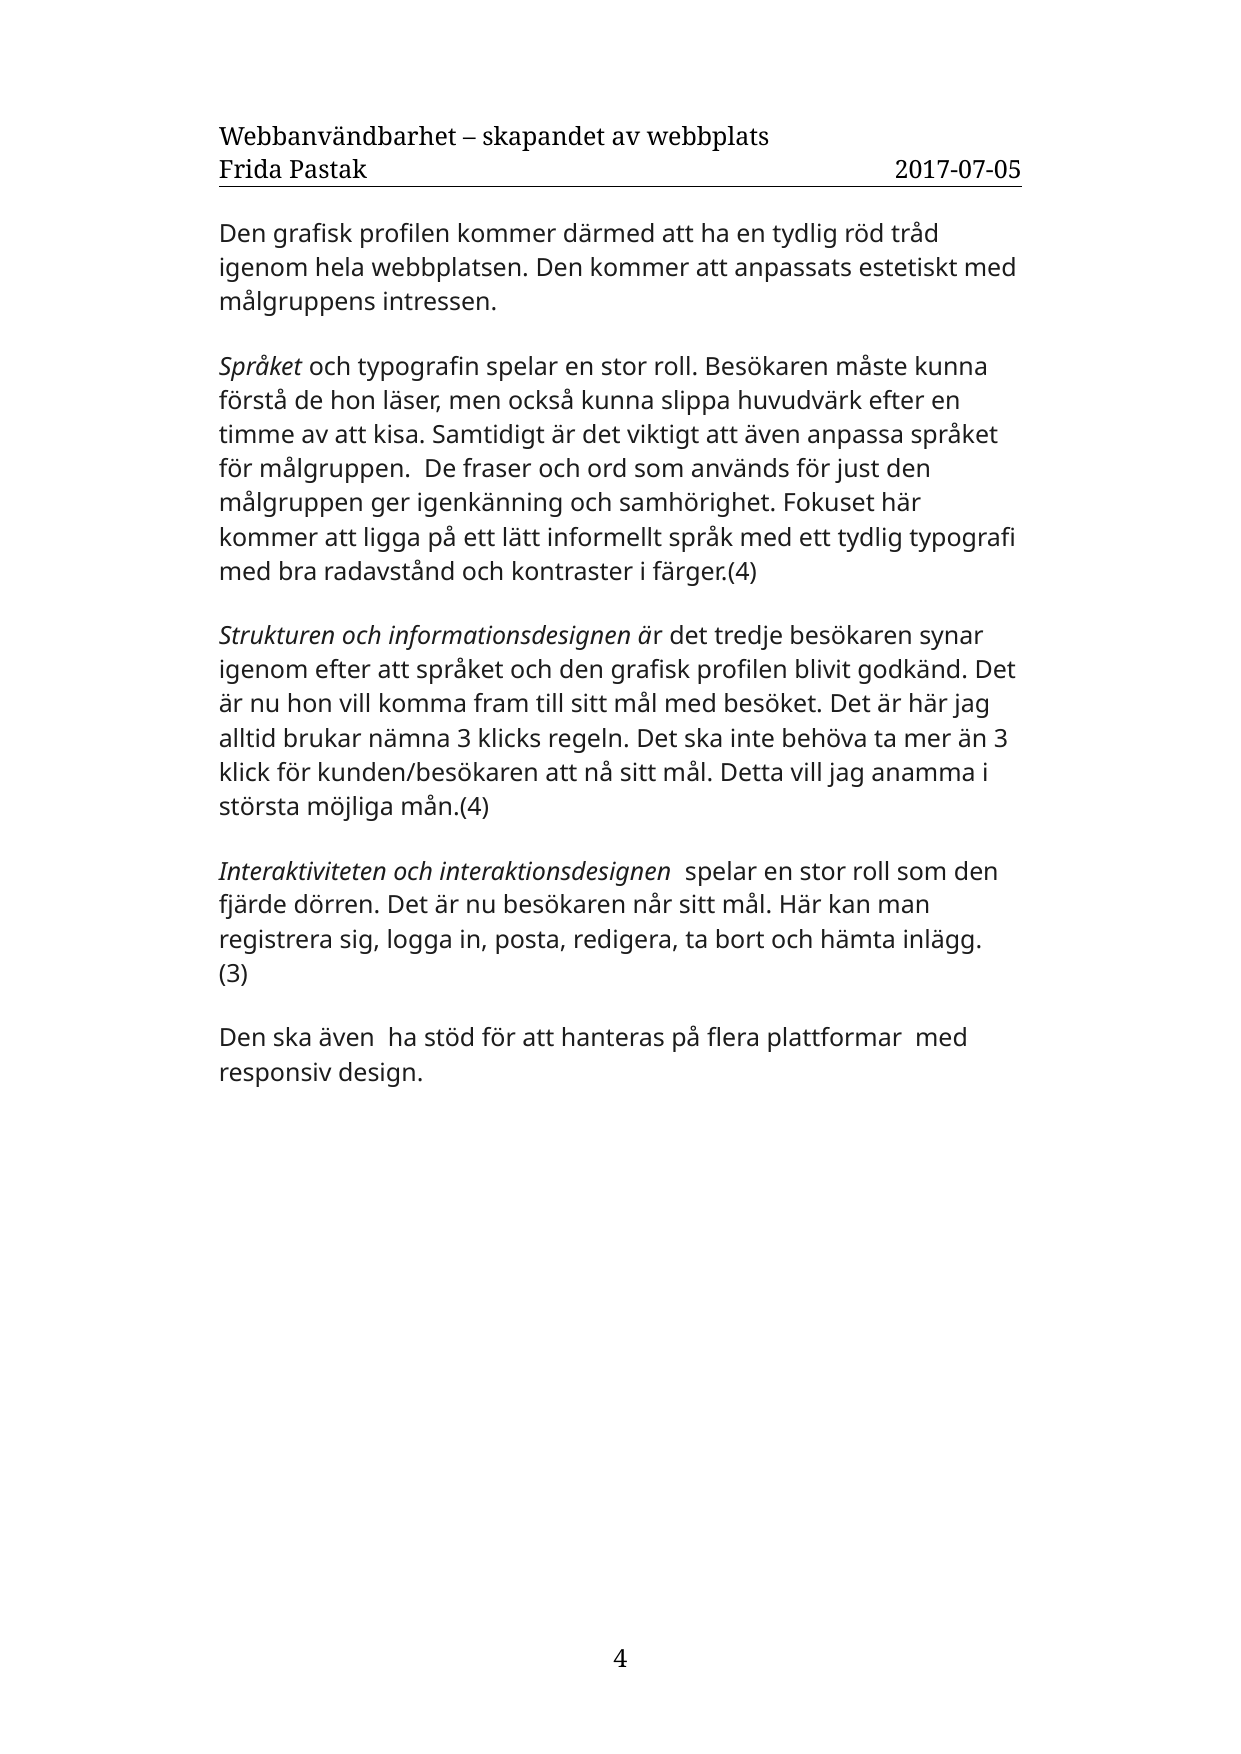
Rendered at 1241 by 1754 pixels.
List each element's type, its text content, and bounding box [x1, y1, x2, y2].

text Den grafisk profilen kommer därmed att ha en tydlig röd tråd igenom hela webbplatsen. Den kommer att anpassats estetiskt med målgruppens intressen. [218, 216, 1022, 318]
text Strukturen och informationsdesignen är det tredje besökaren synar igenom efter att språket och den grafisk profilen blivit godkänd. Det är nu hon vill komma fram till sitt mål med besöket. Det är här jag alltid brukar nämna 3 klicks regeln. Det ska inte behöva ta mer än 3 klick för kunden/besökaren att nå sitt mål. Detta vill jag anamma i största möjliga mån.(4) [218, 618, 1022, 822]
text Interaktiviteten och interaktionsdesignen spelar en stor roll som den fjärde dörren. Det är nu besökaren når sitt mål. Här kan man registrera sig, logga in, posta, redigera, ta bort och hämta inlägg. (3) [218, 853, 1022, 989]
text Språket och typografin spelar en stor roll. Besökaren måste kunna förstå de hon läser, men också kunna slippa huvudvärk efter en timme av att kisa. Samtidigt är det viktigt att även anpassa språket för målgruppen. De fraser och ord som används för just den målgruppen ger igenkänning och samhörighet. Fokuset här kommer att ligga på ett lätt informellt språk med ett tydlig typografi med bra radavstånd och kontraster i färger.(4) [218, 349, 1022, 587]
text Den ska även ha stöd för att hanteras på flera plattformar med responsiv design. [218, 1020, 1022, 1088]
